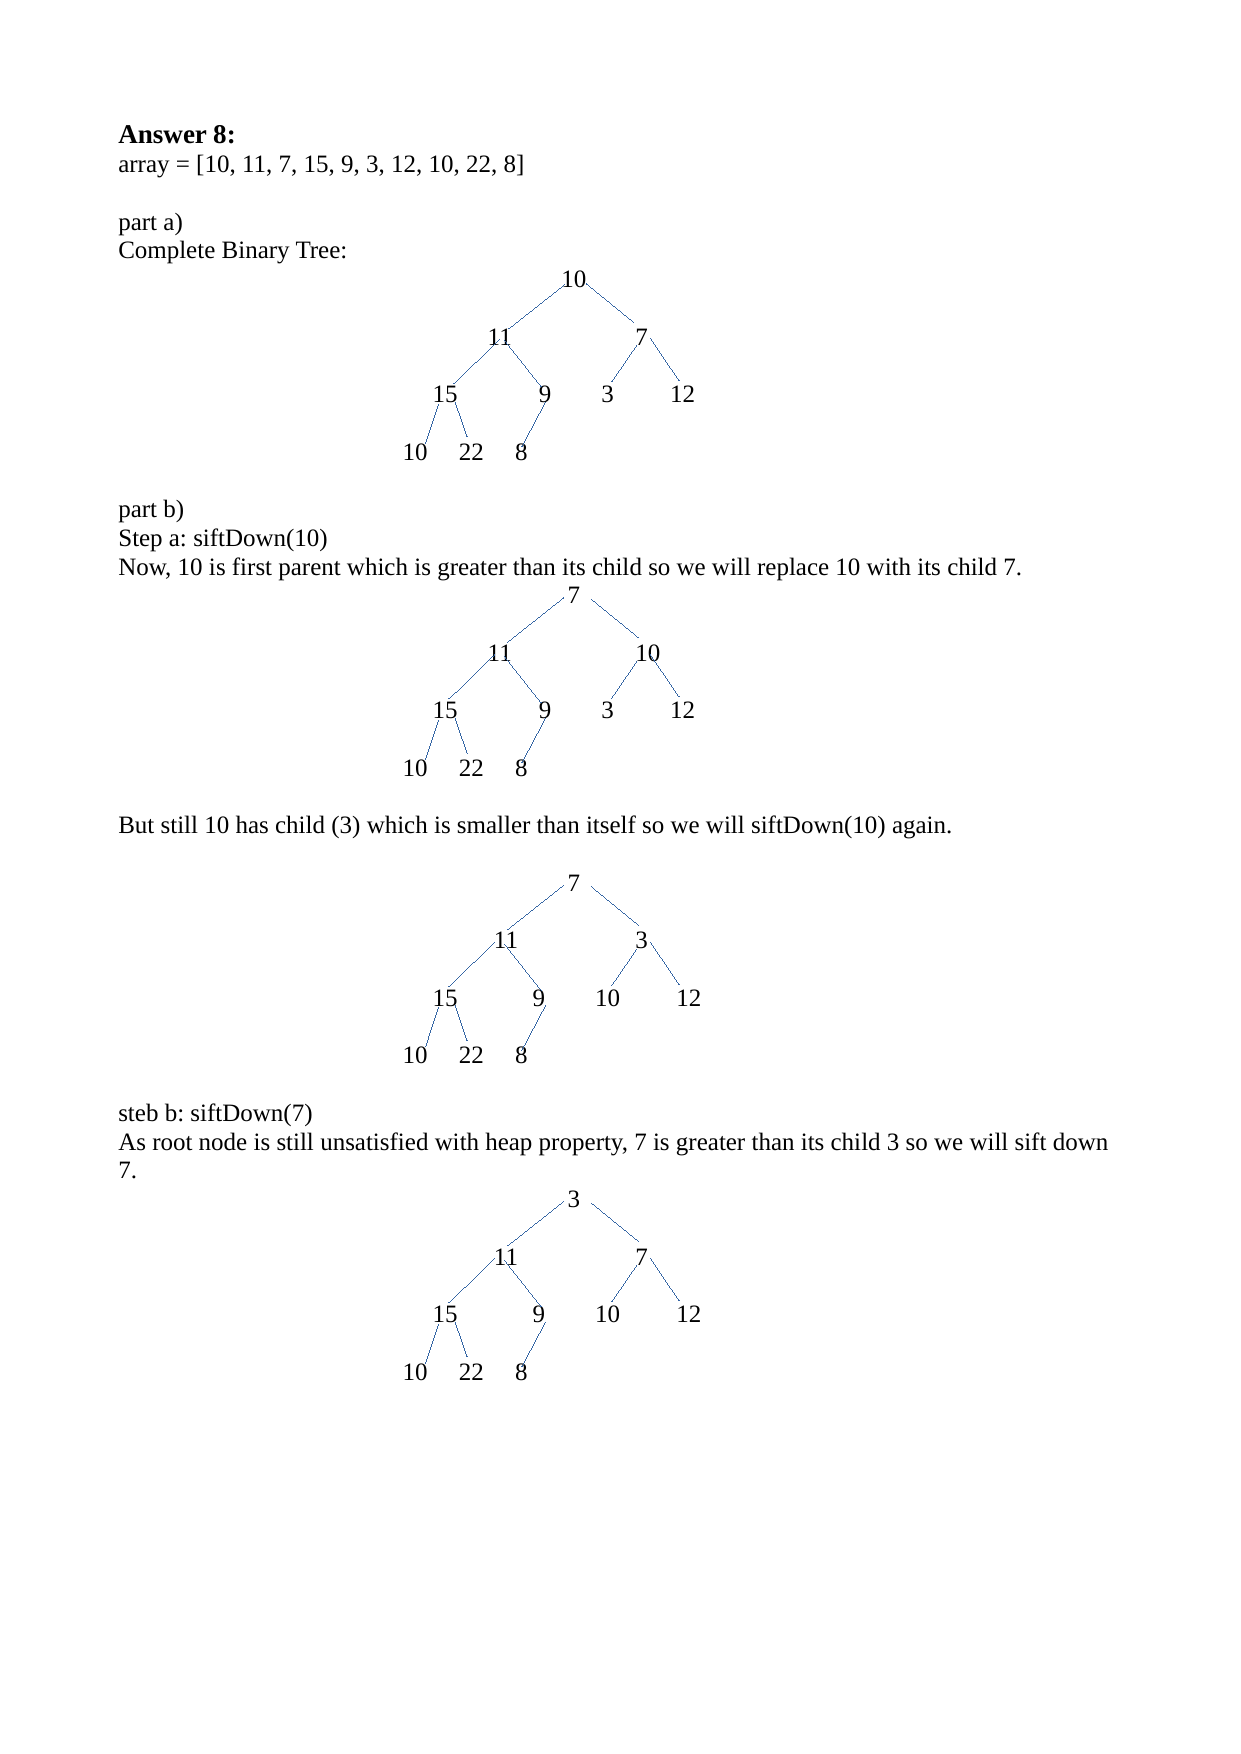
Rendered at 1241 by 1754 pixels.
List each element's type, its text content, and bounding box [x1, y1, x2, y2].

text Now, 10 is first parent which is greater than its child so we will replace 10 with its child 7. [118, 552, 1122, 581]
text part b) [118, 494, 1122, 523]
text 7 [118, 868, 1122, 897]
text 10 22 8 [118, 1041, 1122, 1069]
text But still 10 has child (3) which is smaller than itself so we will siftDown(10) again. [118, 811, 1122, 839]
text steb b: siftDown(7) [118, 1098, 1122, 1127]
text As root node is still unsatisfied with heap property, 7 is greater than its child 3 so we will sift down 7. [118, 1127, 1122, 1184]
text Answer 8: [118, 118, 1122, 149]
text 11 7 [118, 322, 1122, 351]
text part a) [118, 207, 1122, 236]
text 10 22 8 [118, 437, 1122, 466]
text 11 7 [118, 1242, 1122, 1271]
text 7 [118, 581, 1122, 609]
text 11 10 [118, 638, 1122, 667]
text 10 22 8 [118, 753, 1122, 782]
text 3 [118, 1184, 1122, 1213]
text 15 9 10 12 [118, 1299, 1122, 1328]
text Complete Binary Tree: [118, 236, 1122, 264]
text 10 22 8 [118, 1357, 1122, 1386]
text 15 9 10 12 [118, 983, 1122, 1012]
text 15 9 3 12 [118, 696, 1122, 724]
text array = [10, 11, 7, 15, 9, 3, 12, 10, 22, 8] [118, 149, 1122, 178]
text Step a: siftDown(10) [118, 523, 1122, 552]
text 10 [118, 264, 1122, 293]
text 11 3 [118, 926, 1122, 954]
text 15 9 3 12 [118, 379, 1122, 408]
